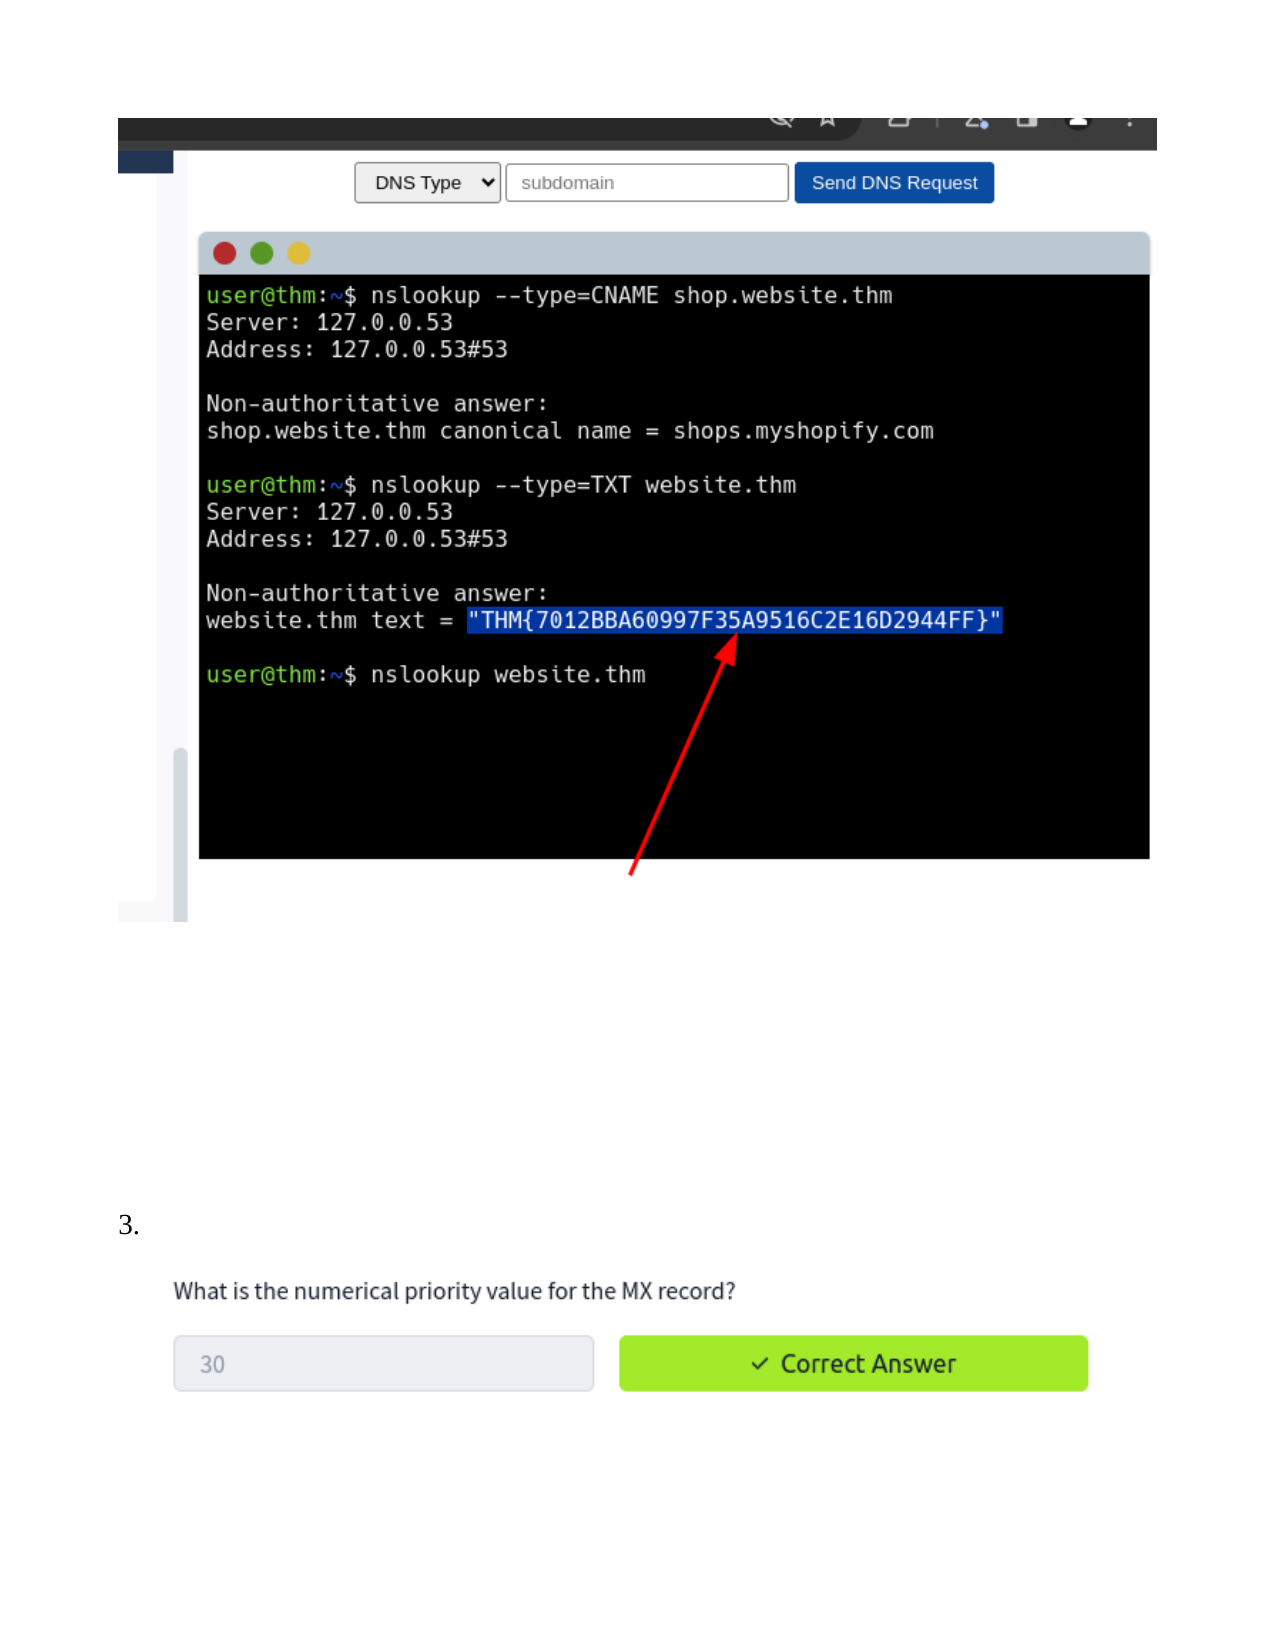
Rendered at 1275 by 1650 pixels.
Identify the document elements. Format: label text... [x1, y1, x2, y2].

picture [118, 118, 1157, 922]
text 3. [118, 1207, 1157, 1240]
picture [141, 1240, 1134, 1431]
